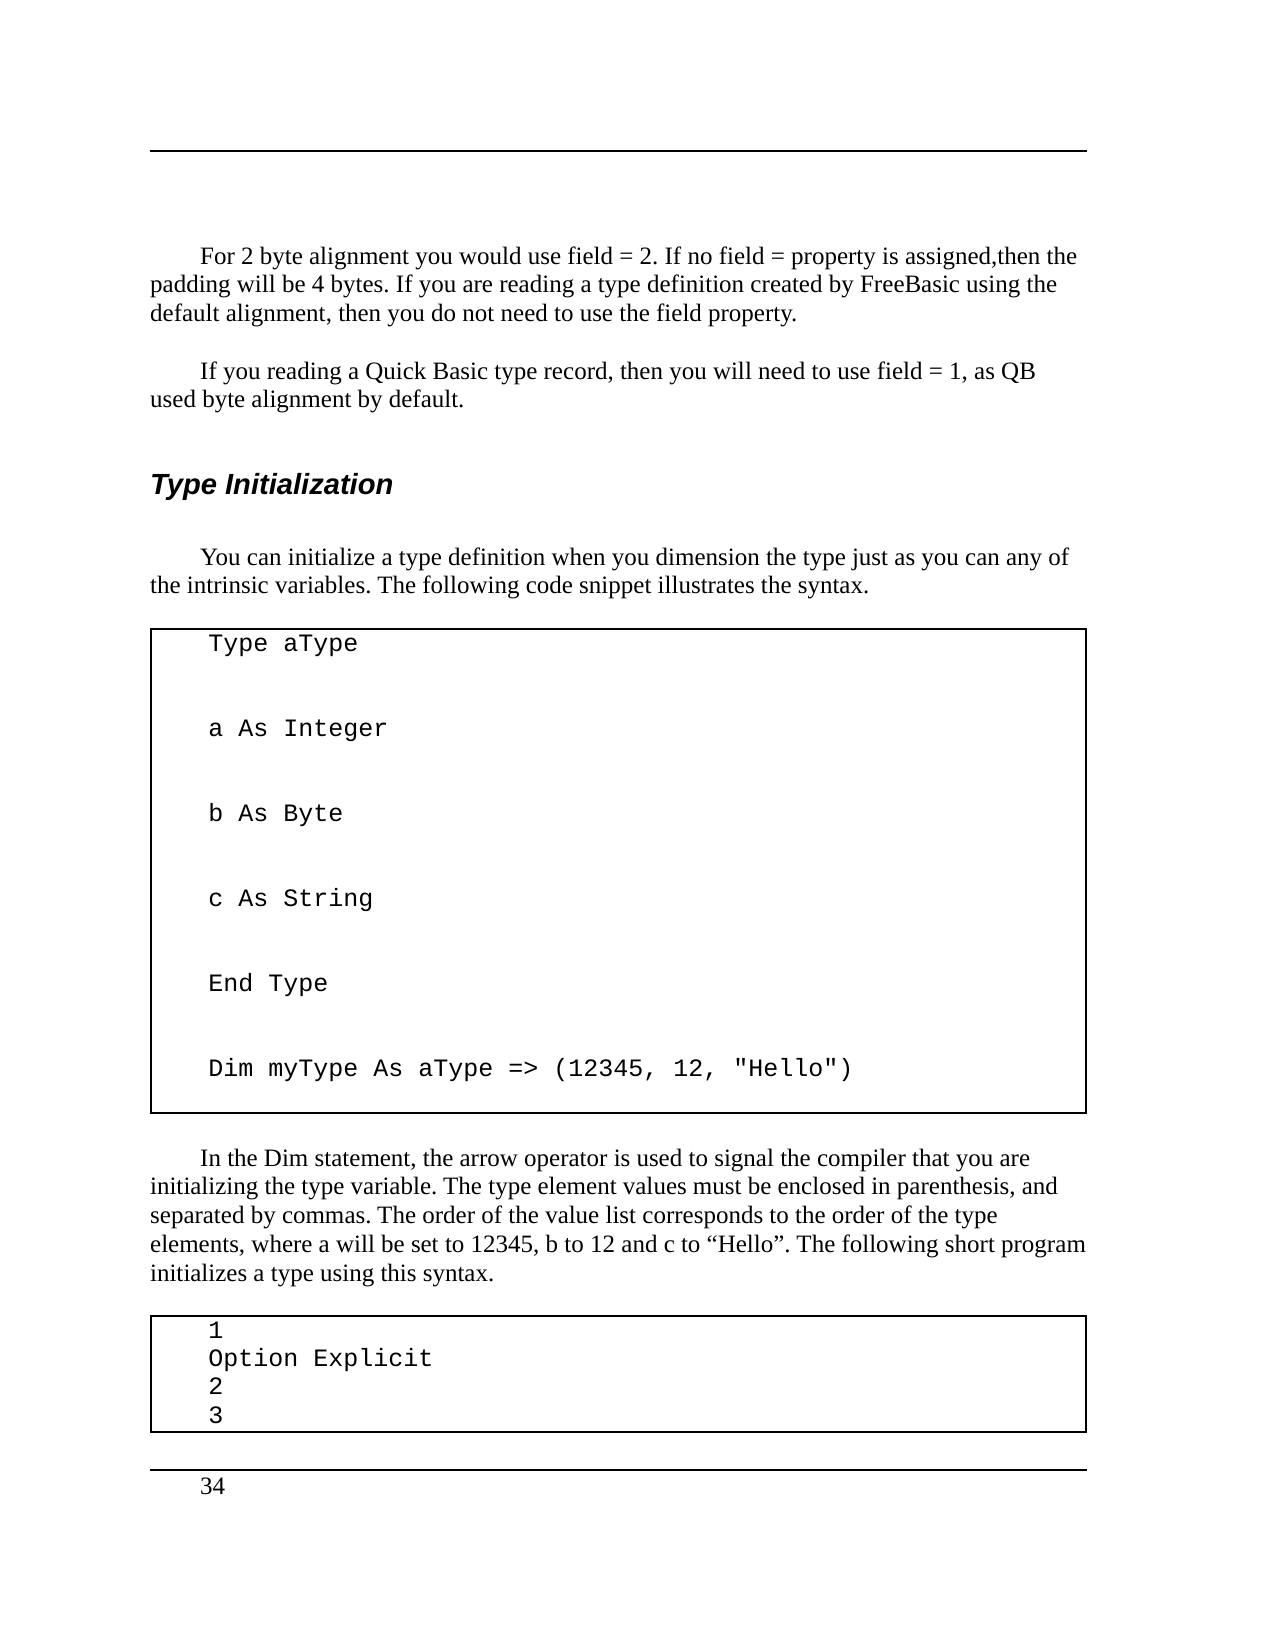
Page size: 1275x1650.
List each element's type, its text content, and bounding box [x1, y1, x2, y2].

text 1 [152, 1317, 1085, 1343]
text Dim myType As aType => (12345, 12, "Hello") [152, 1053, 1085, 1083]
text a As Integer [152, 713, 1085, 743]
text If you reading a Quick Basic type record, then you will need to use field = 1, as QB used byte alignment by default. [150, 356, 1087, 413]
text 3 [152, 1400, 1085, 1431]
text c As String [152, 883, 1085, 913]
text In the Dim statement, the arrow operator is used to signal the compiler that you are initializing the type variable. The type element values must be enclosed in parenthesis, and separated by commas. The order of the value list corresponds to the order of the type elements, where a will be set to 12345, b to 12 and c to “Hello”. The following short program initializes a type using this syntax. [150, 1143, 1087, 1286]
text Option Explicit [152, 1343, 1085, 1372]
text b As Byte [152, 798, 1085, 828]
text You can initialize a type definition when you dimension the type just as you can any of the intrinsic variables. The following code snippet illustrates the syntax. [150, 542, 1087, 599]
text End Type [152, 968, 1085, 998]
subtitle Type Initialization [150, 467, 1087, 501]
text Type aType [152, 630, 1085, 658]
text For 2 byte alignment you would use field = 2. If no field = property is assigned,then the padding will be 4 bytes. If you are reading a type definition created by FreeBasic using the default alignment, then you do not need to use the field property. [150, 241, 1087, 327]
text 2 [152, 1372, 1085, 1400]
